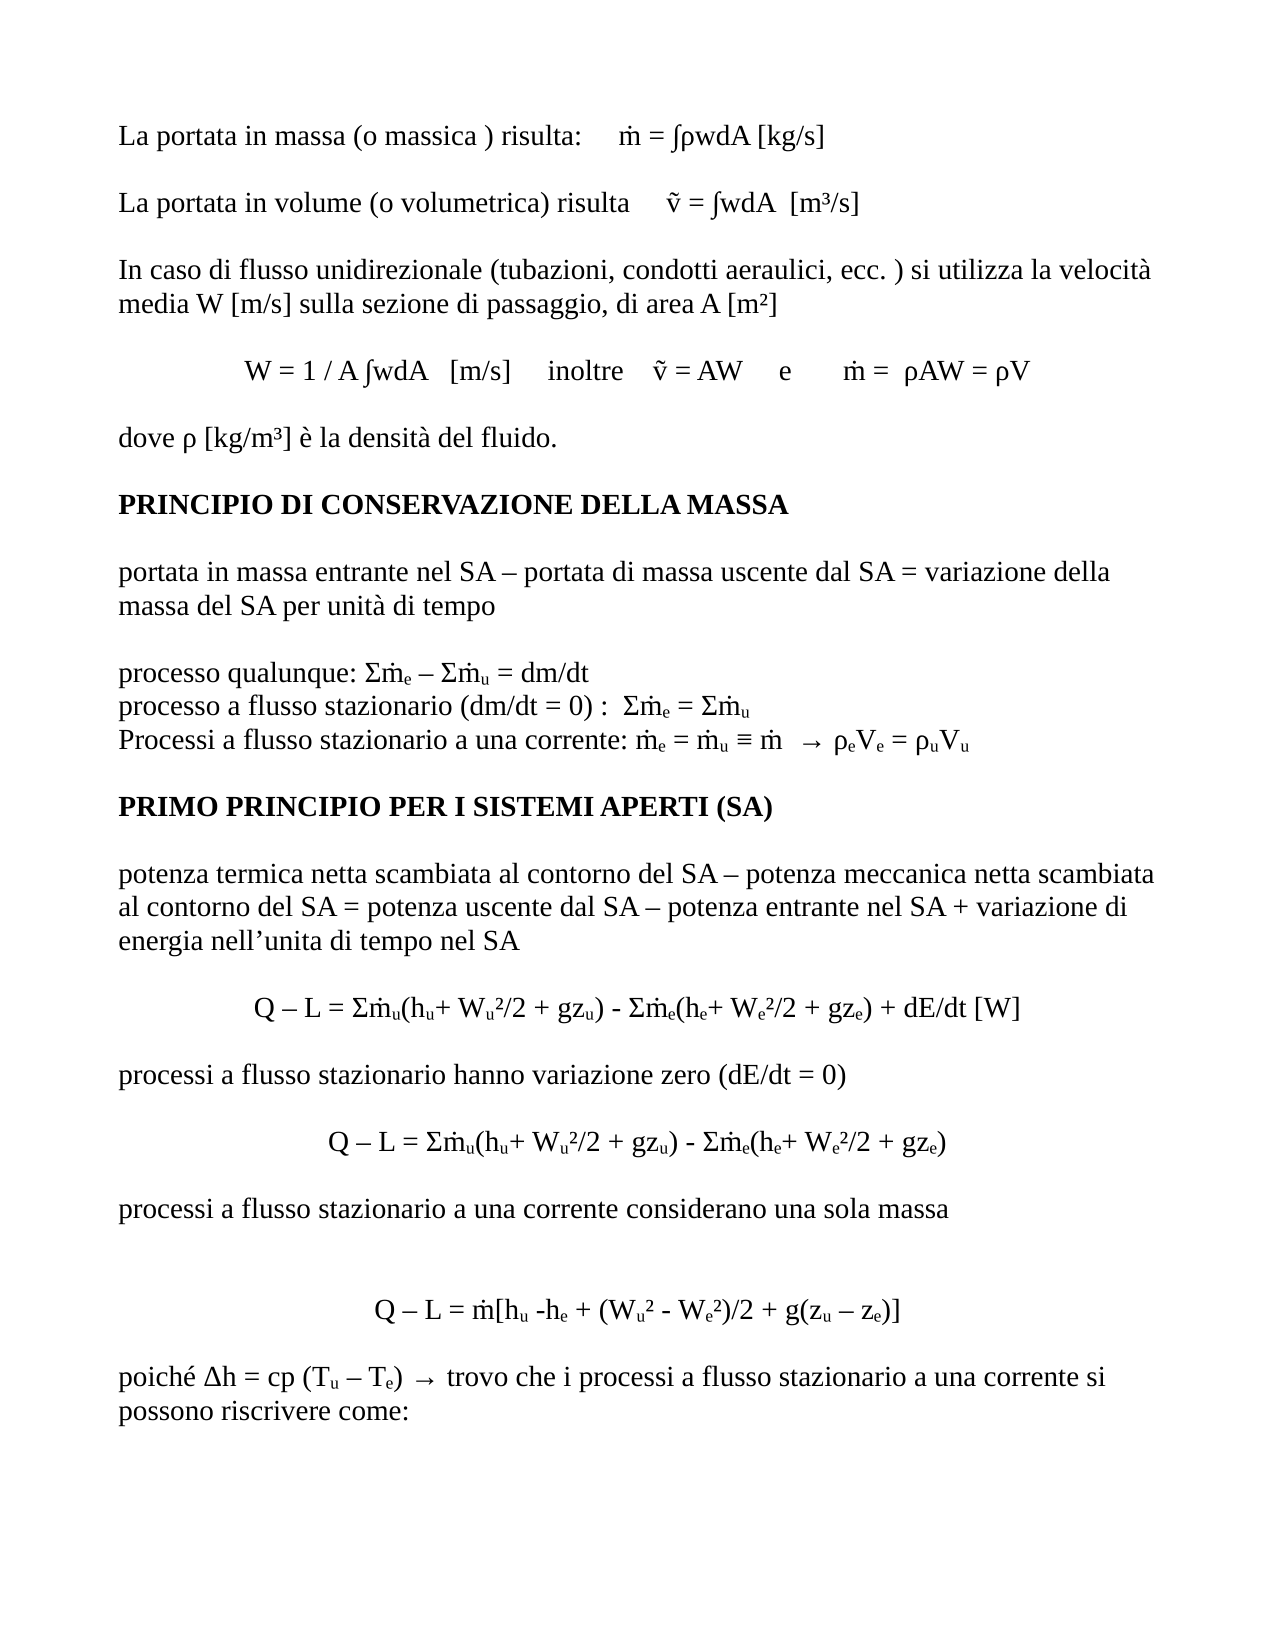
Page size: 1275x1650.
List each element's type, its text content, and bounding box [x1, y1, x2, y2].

text Processi a flusso stazionario a una corrente: ṁₑ = ṁᵤ ≡ ṁ → ρₑVₑ = ρᵤVᵤ [118, 722, 1157, 755]
text Q – L = ṁ[hᵤ -hₑ + (Wᵤ² - Wₑ²)/2 + g(zᵤ – zₑ)] [118, 1292, 1157, 1326]
text processi a flusso stazionario hanno variazione zero (dE/dt = 0) [118, 1057, 1157, 1091]
text processo a flusso stazionario (dm/dt = 0) : Σṁₑ = Σṁᵤ [118, 688, 1157, 722]
text processo qualunque: Σṁₑ – Σṁᵤ = dm/dt [118, 655, 1157, 688]
text processi a flusso stazionario a una corrente considerano una sola massa [118, 1191, 1157, 1225]
text W = 1 / A ∫wdA [m/s] inoltre ṽ = AW e ṁ = ρAW = ρV [118, 353, 1157, 386]
text Q – L = Σṁᵤ(hᵤ+ Wᵤ²/2 + gzᵤ) - Σṁₑ(hₑ+ Wₑ²/2 + gzₑ) [118, 1124, 1157, 1158]
text La portata in massa (o massica ) risulta: ṁ = ∫ρwdA [kg/s] [118, 118, 1157, 152]
text poiché Δh = cp (Tᵤ – Tₑ) → trovo che i processi a flusso stazionario a una corrente si possono riscrivere come: [118, 1359, 1157, 1426]
text In caso di flusso unidirezionale (tubazioni, condotti aeraulici, ecc. ) si utilizza la velocità media W [m/s] sulla sezione di passaggio, di area A [m²] [118, 252, 1157, 319]
text La portata in volume (o volumetrica) risulta ṽ = ∫wdA [m³/s] [118, 185, 1157, 219]
text dove ρ [kg/m³] è la densità del fluido. [118, 420, 1157, 453]
text potenza termica netta scambiata al contorno del SA – potenza meccanica netta scambiata al contorno del SA = potenza uscente dal SA – potenza entrante nel SA + variazione di energia nell’unita di tempo nel SA [118, 856, 1157, 957]
text portata in massa entrante nel SA – portata di massa uscente dal SA = variazione della massa del SA per unità di tempo [118, 554, 1157, 621]
text PRIMO PRINCIPIO PER I SISTEMI APERTI (SA) [118, 789, 1157, 822]
text PRINCIPIO DI CONSERVAZIONE DELLA MASSA [118, 487, 1157, 521]
text Q – L = Σṁᵤ(hᵤ+ Wᵤ²/2 + gzᵤ) - Σṁₑ(hₑ+ Wₑ²/2 + gzₑ) + dE/dt [W] [118, 990, 1157, 1024]
